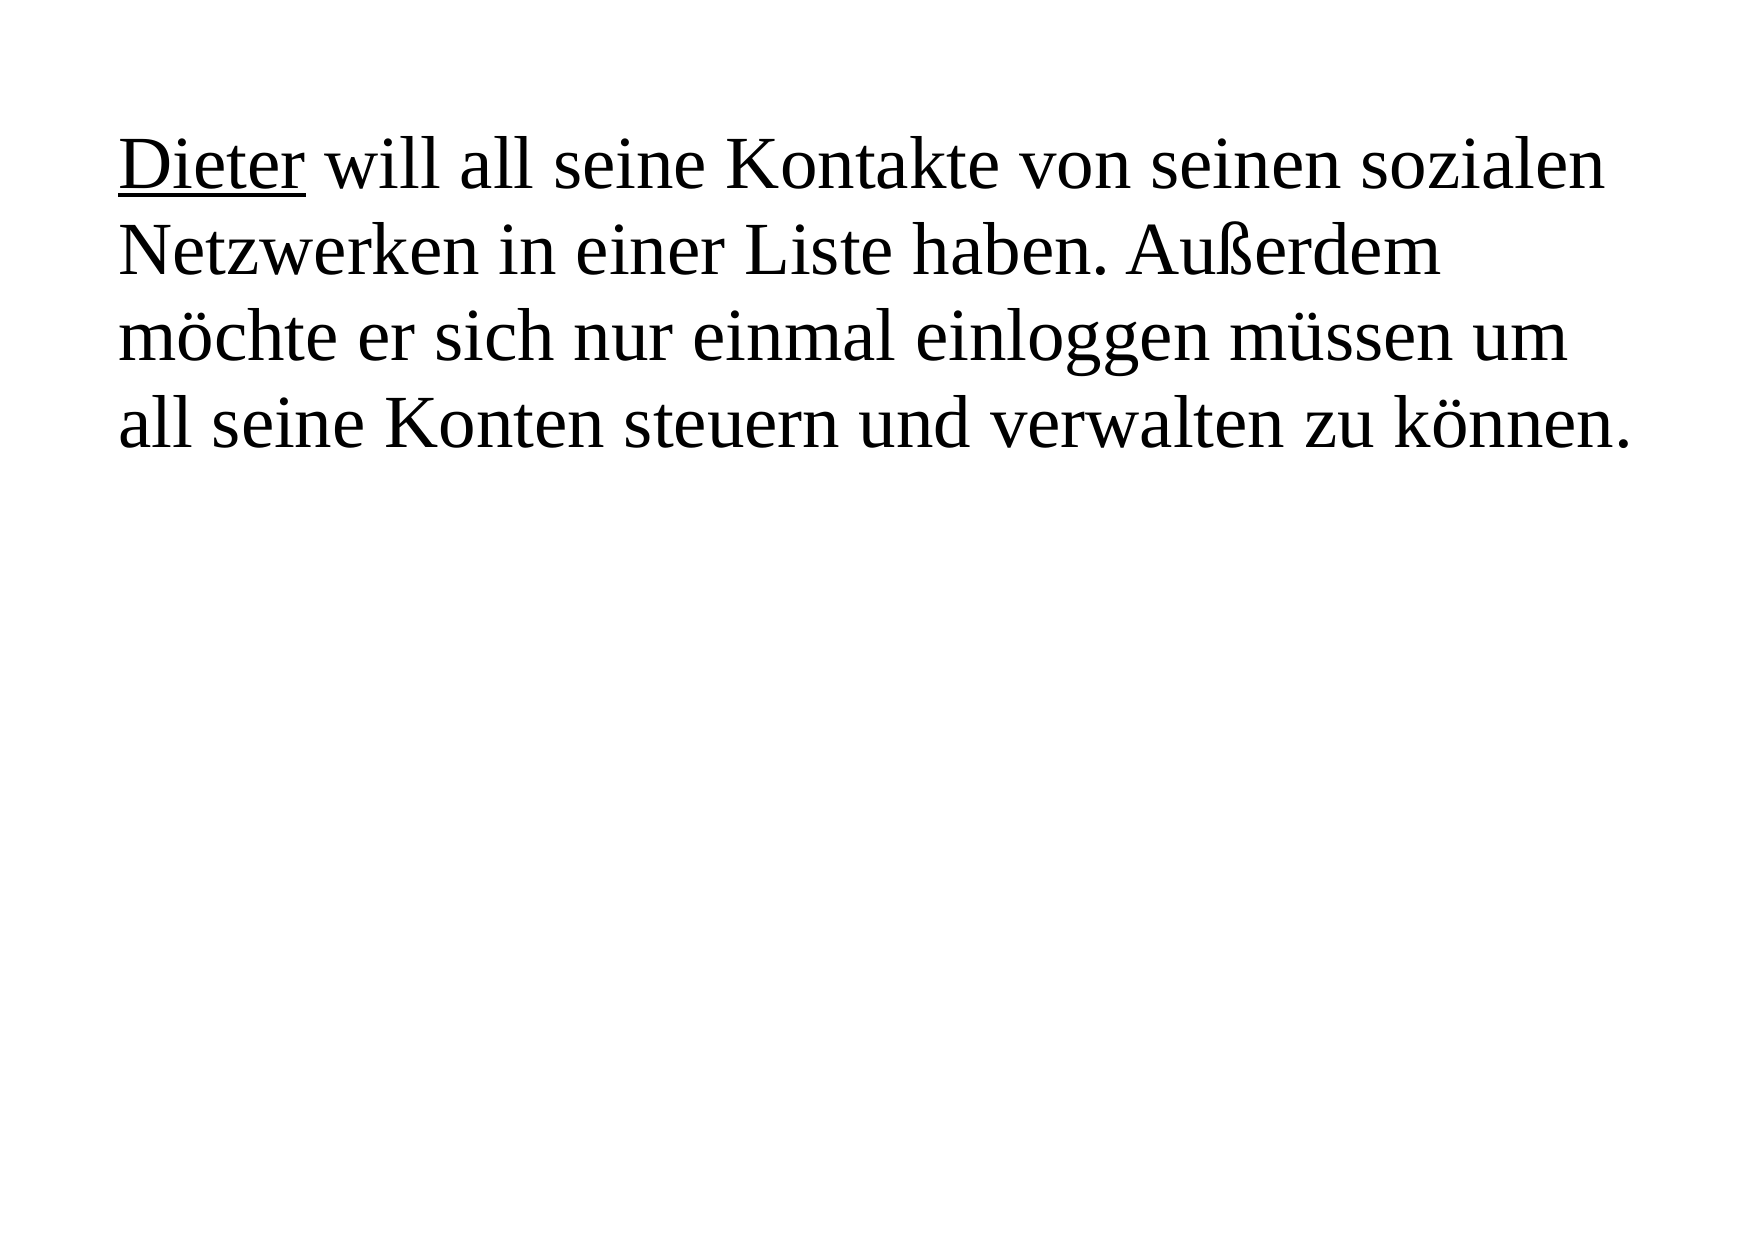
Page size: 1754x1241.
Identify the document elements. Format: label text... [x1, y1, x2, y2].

text Dieter will all seine Kontakte von seinen sozialen Netzwerken in einer Liste haben. Außerdem möchte er sich nur einmal einloggen müssen um all seine Konten steuern und verwalten zu können. [118, 118, 1636, 463]
